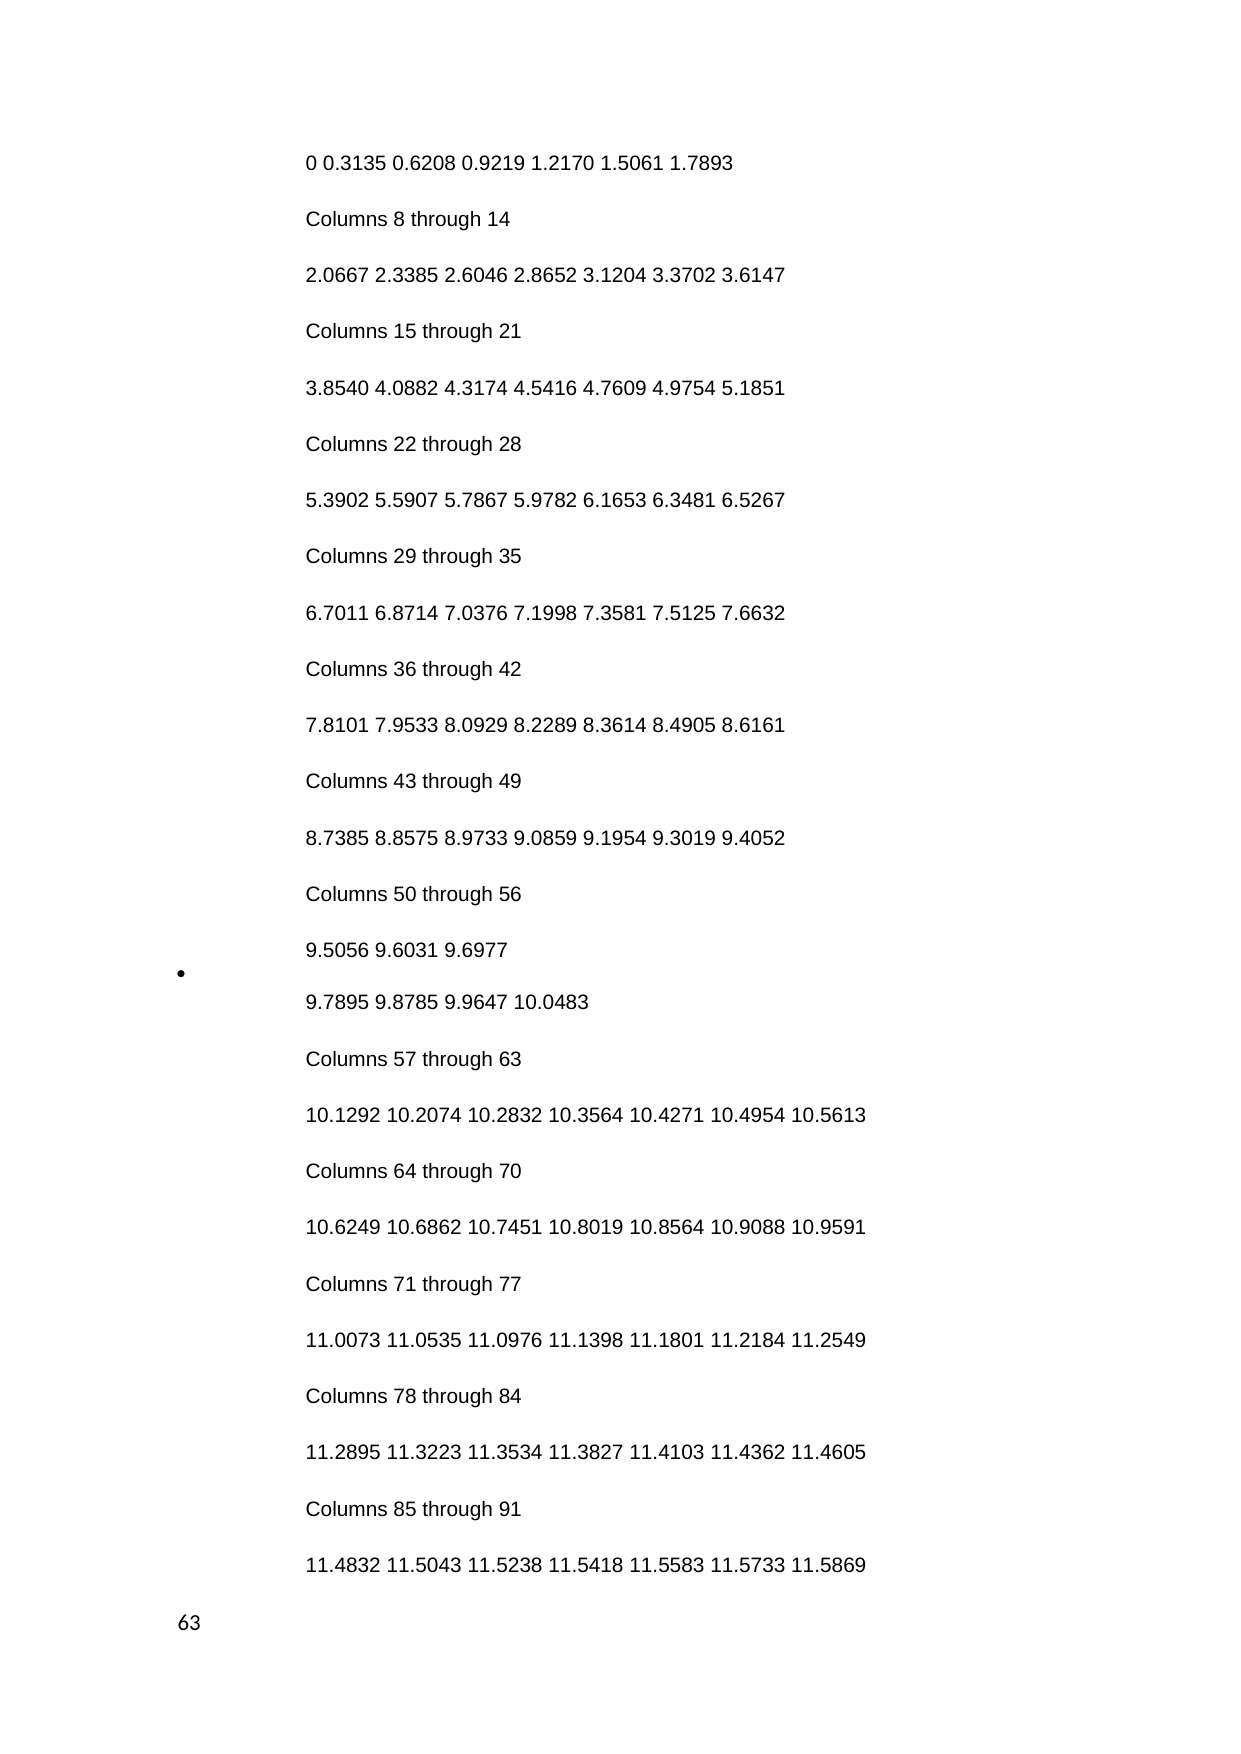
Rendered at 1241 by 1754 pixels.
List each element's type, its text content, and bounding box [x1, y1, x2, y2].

text 9.7895 9.8785 9.9647 10.0483 Columns 57 through 63 10.1292 10.2074 10.2832 10.3564 10.4271 10.4954 10.5613 Columns 64 through 70 10.6249 10.6862 10.7451 10.8019 10.8564 10.9088 10.9591 Columns 71 through 77 11.0073 11.0535 11.0976 11.1398 11.1801 11.2184 11.2549 Columns 78 through 84 11.2895 11.3223 11.3534 11.3827 11.4103 11.4362 11.4605 Columns 85 through 91 11.4832 11.5043 11.5238 11.5418 11.5583 11.5733 11.5869 [305, 986, 1069, 1577]
text 0 0.3135 0.6208 0.9219 1.2170 1.5061 1.7893 Columns 8 through 14 2.0667 2.3385 2.6046 2.8652 3.1204 3.3702 3.6147 Columns 15 through 21 3.8540 4.0882 4.3174 4.5416 4.7609 4.9754 5.1851 Columns 22 through 28 5.3902 5.5907 5.7867 5.9782 6.1653 6.3481 6.5267 Columns 29 through 35 6.7011 6.8714 7.0376 7.1998 7.3581 7.5125 7.6632 Columns 36 through 42 7.8101 7.9533 8.0929 8.2289 8.3614 8.4905 8.6161 Columns 43 through 49 8.7385 8.8575 8.9733 9.0859 9.1954 9.3019 9.4052 Columns 50 through 56 9.5056 9.6031 9.6977 [305, 118, 1069, 962]
